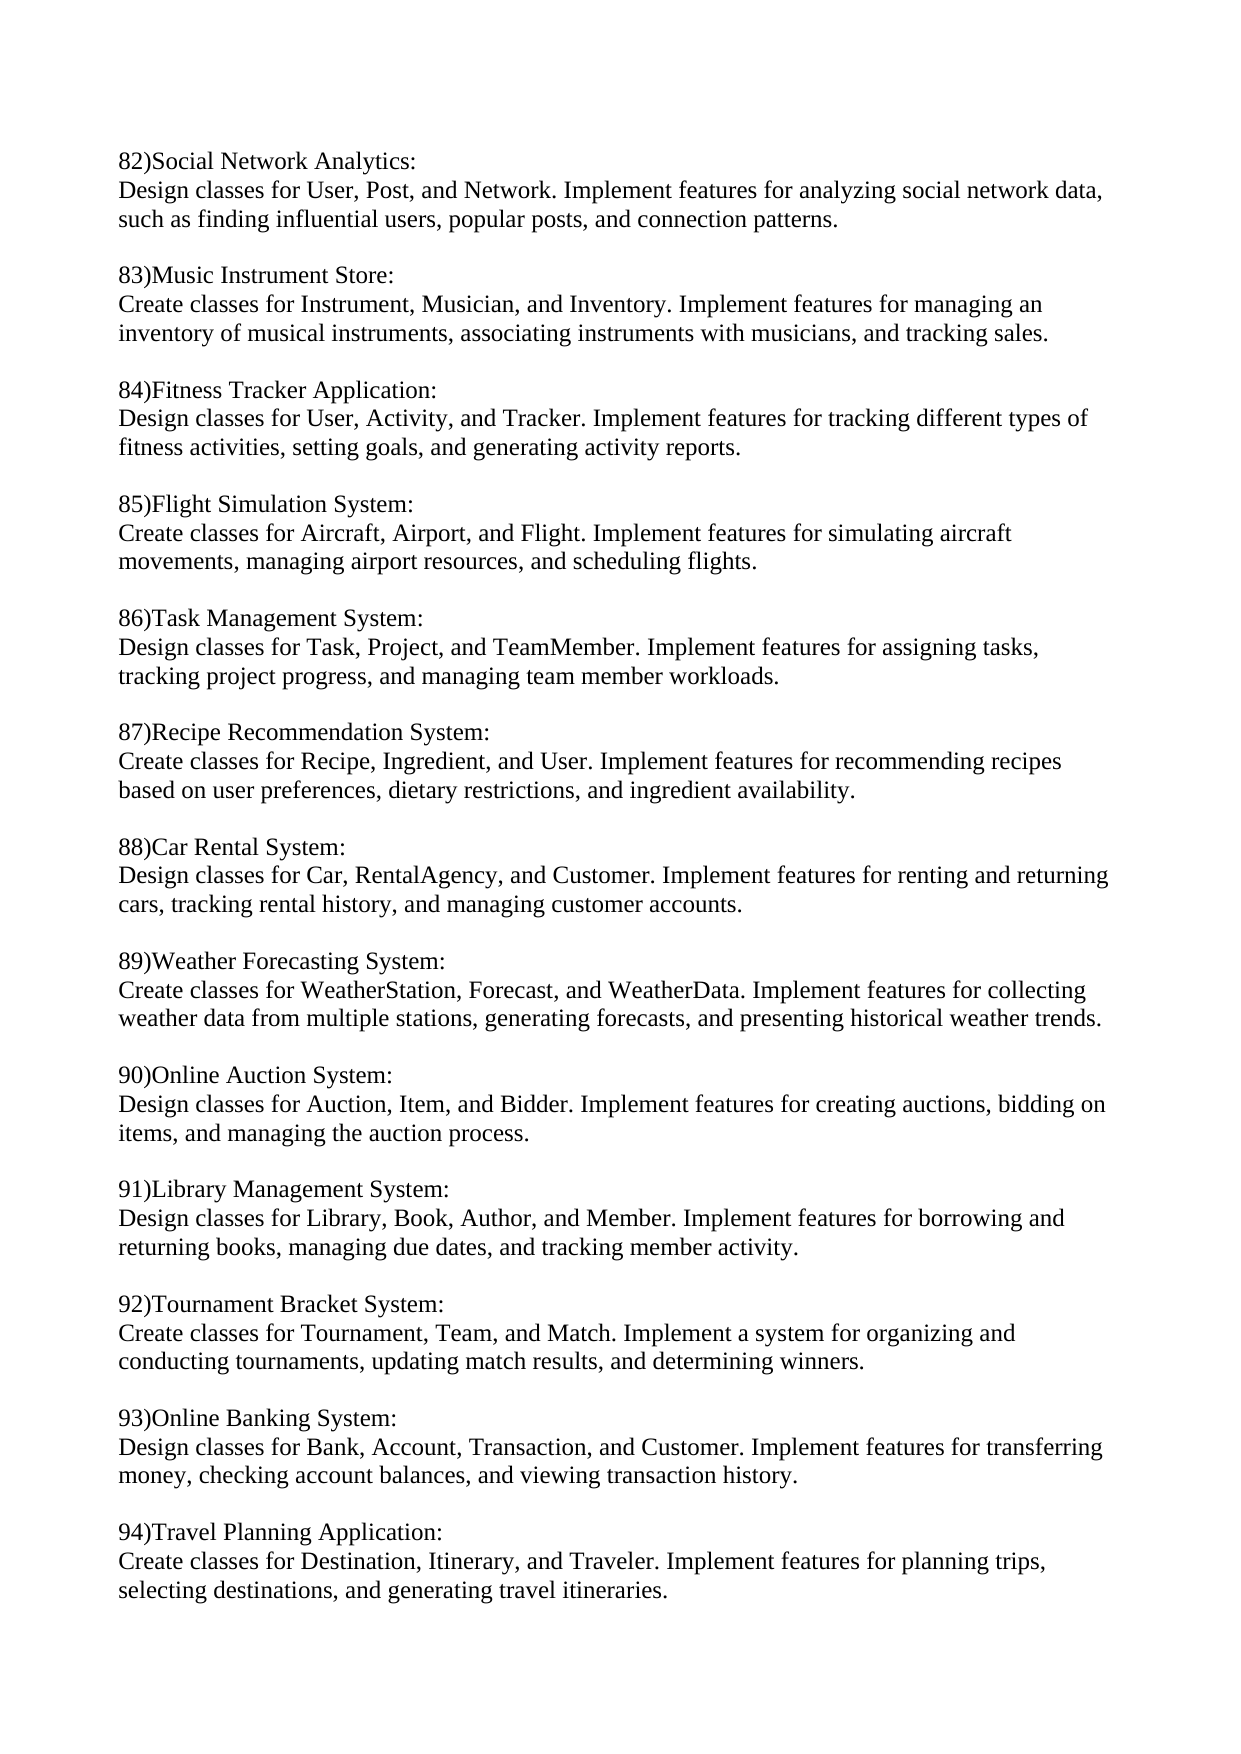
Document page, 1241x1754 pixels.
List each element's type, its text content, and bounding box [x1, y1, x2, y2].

text 94)Travel Planning Application: [118, 1517, 1122, 1546]
text 91)Library Management System: [118, 1174, 1122, 1203]
text Design classes for Library, Book, Author, and Member. Implement features for borrowing and returning books, managing due dates, and tracking member activity. [118, 1203, 1122, 1261]
text Create classes for WeatherStation, Forecast, and WeatherData. Implement features for collecting weather data from multiple stations, generating forecasts, and presenting historical weather trends. [118, 975, 1122, 1032]
text Design classes for Bank, Account, Transaction, and Customer. Implement features for transferring money, checking account balances, and viewing transaction history. [118, 1432, 1122, 1489]
text 84)Fitness Tracker Application: [118, 375, 1122, 403]
text 87)Recipe Recommendation System: [118, 717, 1122, 746]
text 88)Car Rental System: [118, 832, 1122, 861]
text 89)Weather Forecasting System: [118, 946, 1122, 975]
text 82)Social Network Analytics: [118, 146, 1122, 175]
text Create classes for Recipe, Ingredient, and User. Implement features for recommending recipes based on user preferences, dietary restrictions, and ingredient availability. [118, 746, 1122, 804]
text Create classes for Aircraft, Airport, and Flight. Implement features for simulating aircraft movements, managing airport resources, and scheduling flights. [118, 518, 1122, 575]
text Design classes for Task, Project, and TeamMember. Implement features for assigning tasks, tracking project progress, and managing team member workloads. [118, 632, 1122, 689]
text 85)Flight Simulation System: [118, 489, 1122, 518]
text Design classes for User, Post, and Network. Implement features for analyzing social network data, such as finding influential users, popular posts, and connection patterns. [118, 175, 1122, 232]
text 92)Tournament Bracket System: [118, 1289, 1122, 1318]
text Design classes for User, Activity, and Tracker. Implement features for tracking different types of fitness activities, setting goals, and generating activity reports. [118, 403, 1122, 461]
text Design classes for Auction, Item, and Bidder. Implement features for creating auctions, bidding on items, and managing the auction process. [118, 1089, 1122, 1147]
text 90)Online Auction System: [118, 1060, 1122, 1089]
text 83)Music Instrument Store: [118, 260, 1122, 289]
text Design classes for Car, RentalAgency, and Customer. Implement features for renting and returning cars, tracking rental history, and managing customer accounts. [118, 861, 1122, 918]
text Create classes for Destination, Itinerary, and Traveler. Implement features for planning trips, selecting destinations, and generating travel itineraries. [118, 1546, 1122, 1604]
text 86)Task Management System: [118, 603, 1122, 632]
text Create classes for Instrument, Musician, and Inventory. Implement features for managing an inventory of musical instruments, associating instruments with musicians, and tracking sales. [118, 289, 1122, 347]
text 93)Online Banking System: [118, 1403, 1122, 1432]
text Create classes for Tournament, Team, and Match. Implement a system for organizing and conducting tournaments, updating match results, and determining winners. [118, 1318, 1122, 1375]
